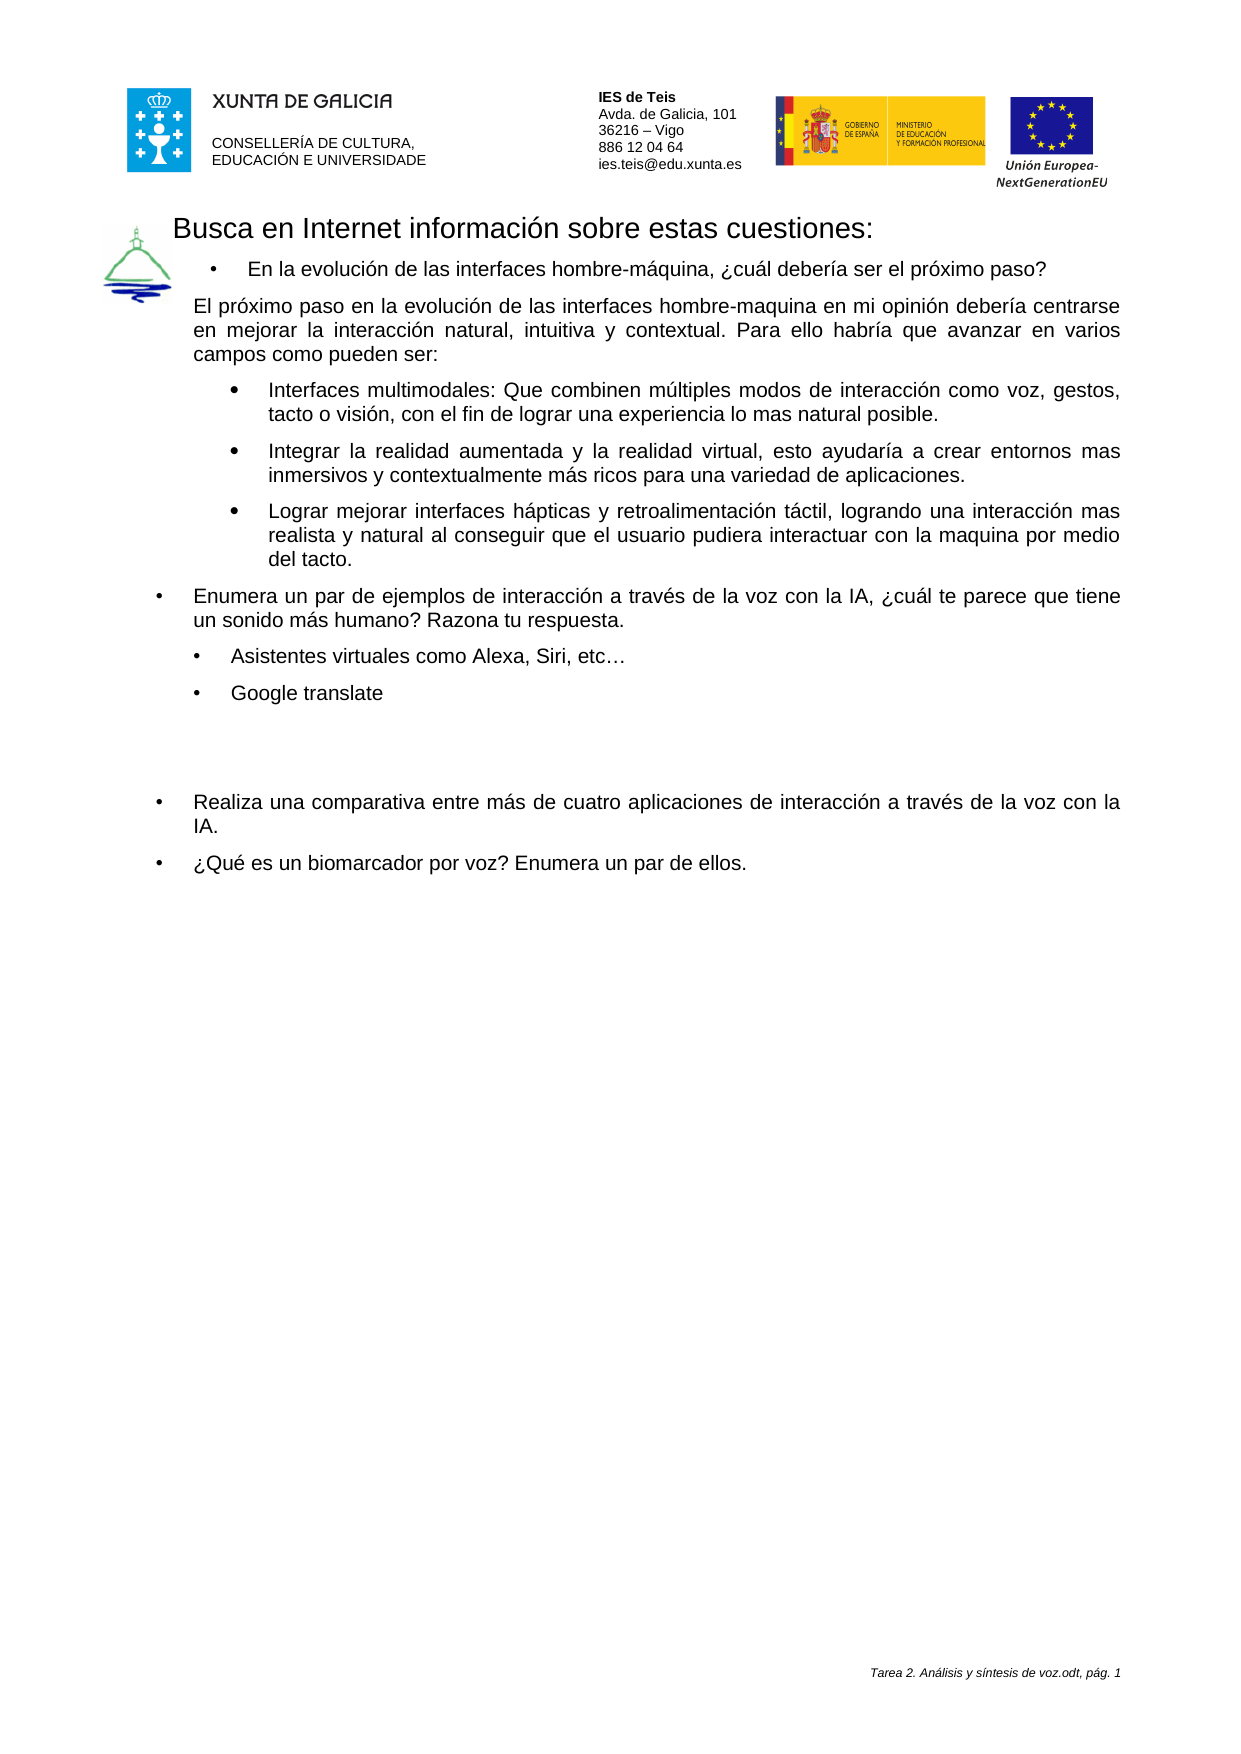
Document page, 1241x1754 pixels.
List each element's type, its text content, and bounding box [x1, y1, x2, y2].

list Lograr mejorar interfaces hápticas y retroalimentación táctil, logrando una interacción mas realista y natural al conseguir que el usuario pudiera interactuar con la maquina por medio del tacto. [231, 499, 1122, 571]
list En la evolución de las interfaces hombre-máquina, ¿cuál debería ser el próximo paso? [173, 257, 1122, 281]
text Busca en Internet información sobre estas cuestiones: [118, 211, 1122, 244]
list Interfaces multimodales: Que combinen múltiples modos de interacción como voz, gestos, tacto o visión, con el fin de lograr una experiencia lo mas natural posible. [231, 378, 1122, 426]
list Enumera un par de ejemplos de interacción a través de la voz con la IA, ¿cuál te parece que tiene un sonido más humano? Razona tu respuesta. [156, 583, 1122, 632]
text El próximo paso en la evolución de las interfaces hombre-maquina en mi opinión debería centrarse en mejorar la interacción natural, intuitiva y contextual. Para ello habría que avanzar en varios campos como pueden ser: [193, 294, 1122, 366]
list Google translate [193, 681, 1122, 705]
list ¿Qué es un biomarcador por voz? Enumera un par de ellos. [156, 851, 1122, 875]
list Integrar la realidad aumentada y la realidad virtual, esto ayudaría a crear entornos mas inmersivos y contextualmente más ricos para una variedad de aplicaciones. [231, 438, 1122, 487]
list Realiza una comparativa entre más de cuatro aplicaciones de interacción a través de la voz con la IA. [156, 790, 1122, 838]
list Asistentes virtuales como Alexa, Siri, etc… [193, 644, 1122, 668]
